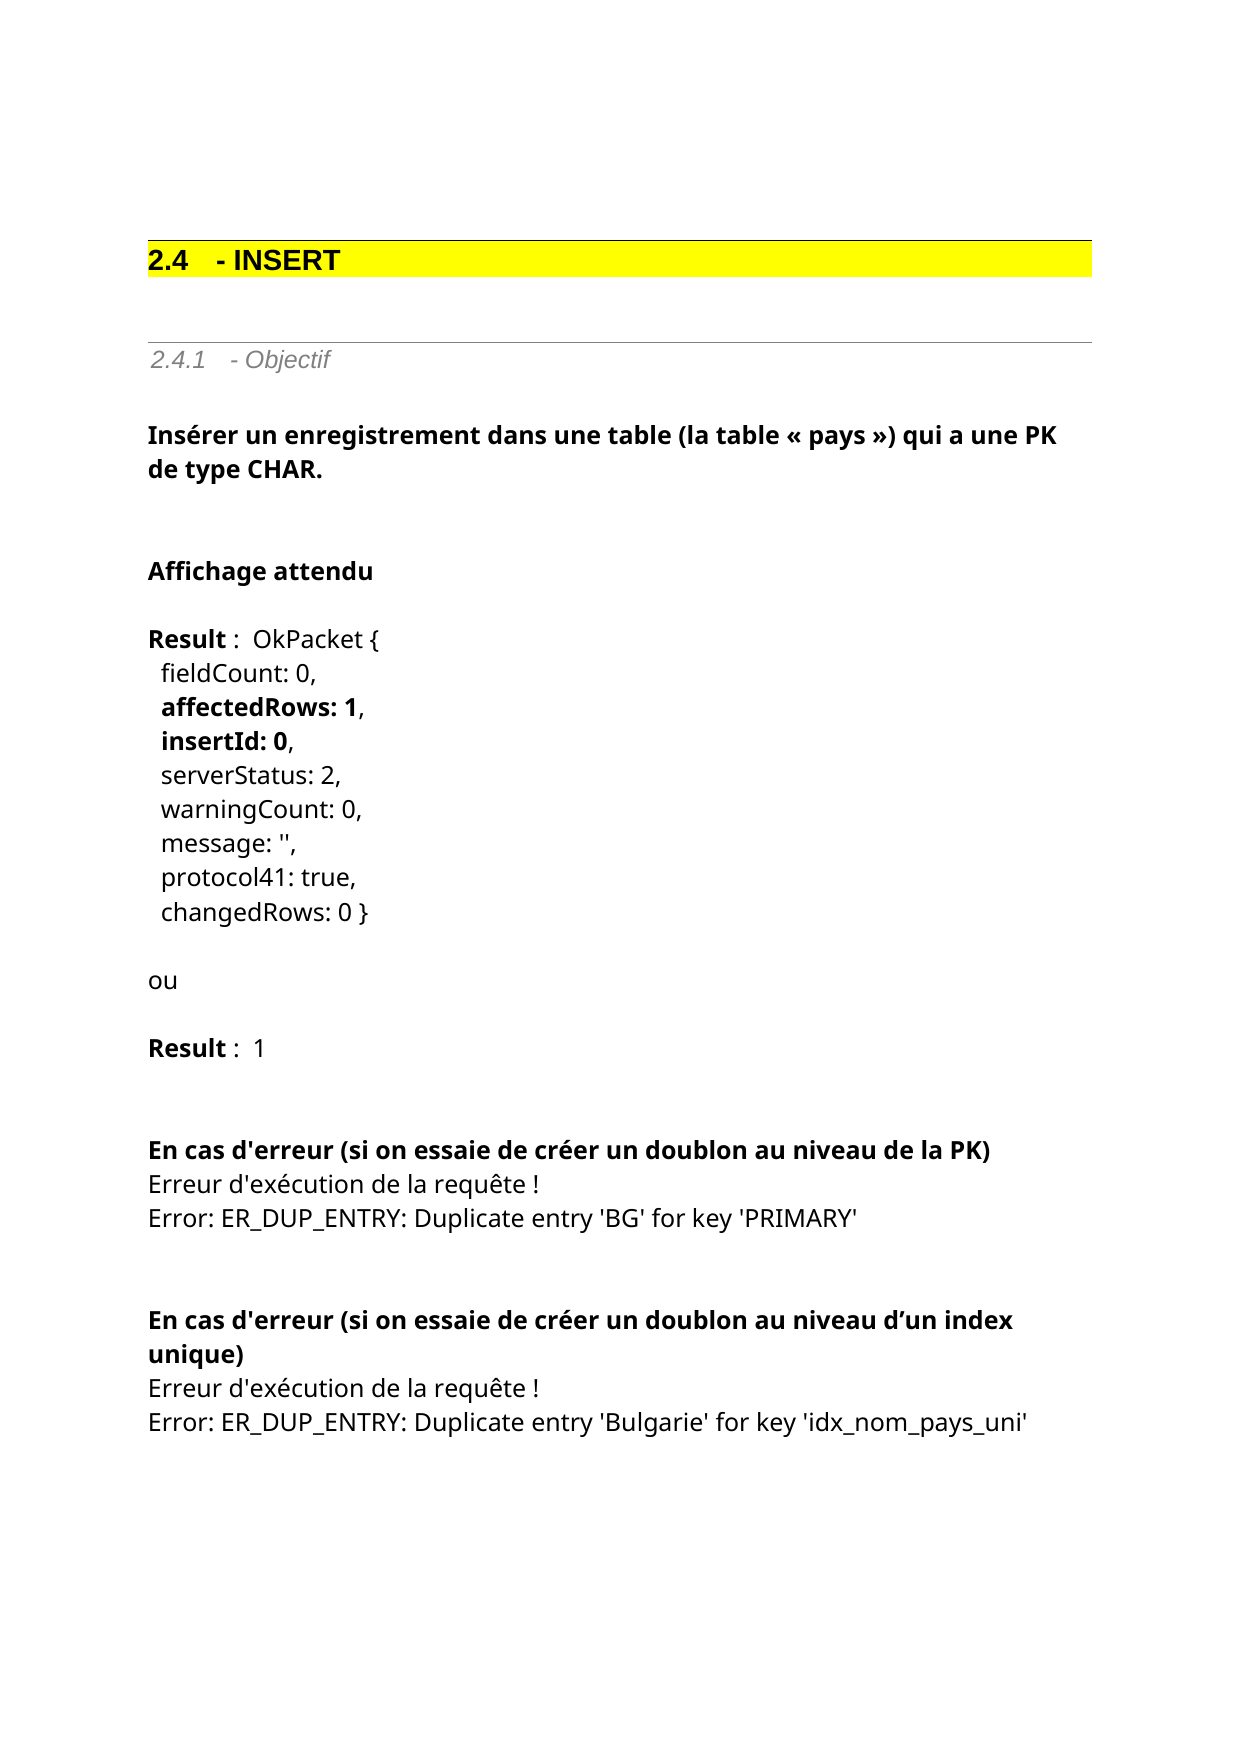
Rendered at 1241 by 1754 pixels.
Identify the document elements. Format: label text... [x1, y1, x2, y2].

text fieldCount: 0, [148, 656, 1092, 690]
text serverStatus: 2, [148, 758, 1092, 792]
subtitle - INSERT [148, 241, 1092, 277]
text En cas d'erreur (si on essaie de créer un doublon au niveau d’un index unique) [148, 1303, 1092, 1371]
subtitle - Objectif [148, 343, 1092, 377]
text ou [148, 962, 1092, 996]
text Erreur d'exécution de la requête ! [148, 1167, 1092, 1201]
text warningCount: 0, [148, 792, 1092, 826]
text insertId: 0, [148, 724, 1092, 758]
text protocol41: true, [148, 860, 1092, 894]
text Affichage attendu [148, 553, 1092, 588]
text Error: ER_DUP_ENTRY: Duplicate entry 'BG' for key 'PRIMARY' [148, 1201, 1092, 1235]
text Result : 1 [148, 1030, 1092, 1064]
text En cas d'erreur (si on essaie de créer un doublon au niveau de la PK) [148, 1133, 1092, 1167]
text changedRows: 0 } [148, 894, 1092, 928]
text Error: ER_DUP_ENTRY: Duplicate entry 'Bulgarie' for key 'idx_nom_pays_uni' [148, 1405, 1092, 1439]
text Insérer un enregistrement dans une table (la table « pays ») qui a une PK de type CHAR. [148, 417, 1092, 485]
text message: '', [148, 826, 1092, 860]
text Erreur d'exécution de la requête ! [148, 1371, 1092, 1405]
text Result : OkPacket { [148, 622, 1092, 656]
text affectedRows: 1, [148, 690, 1092, 724]
